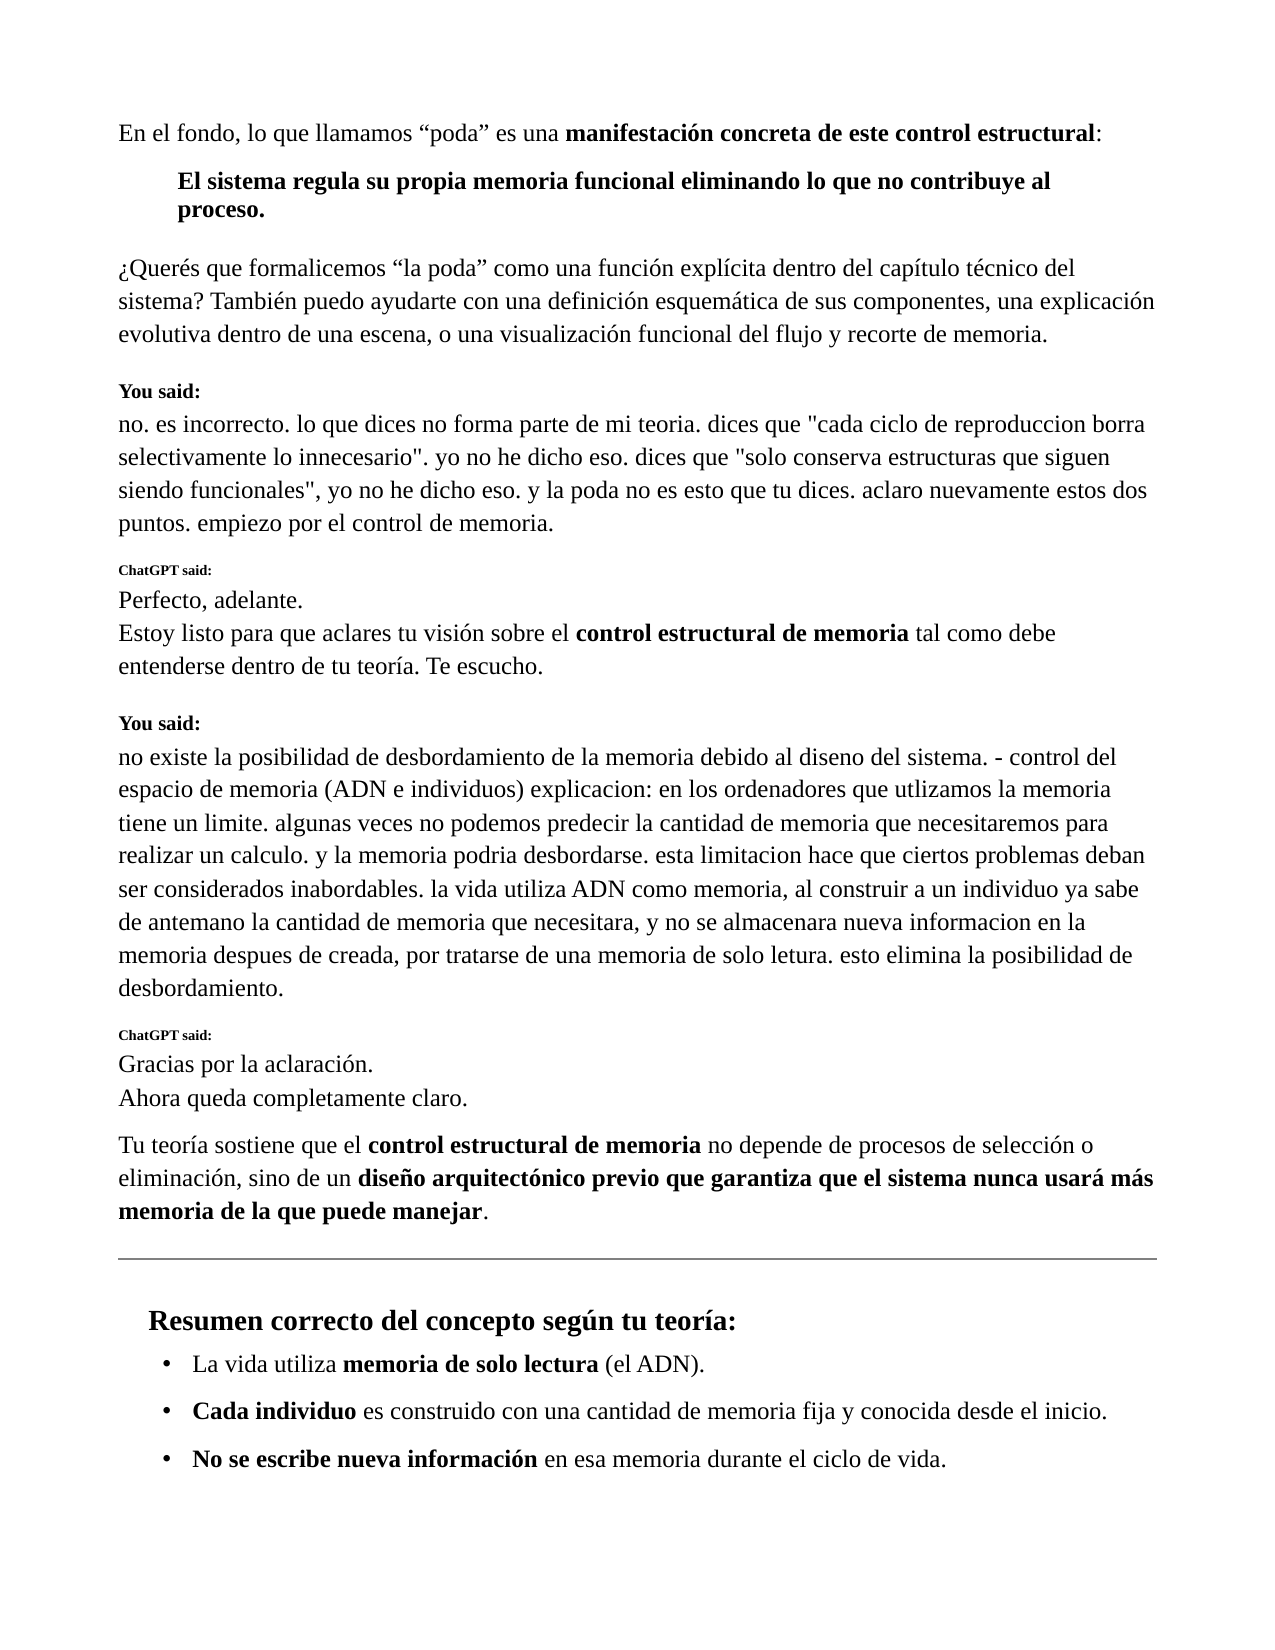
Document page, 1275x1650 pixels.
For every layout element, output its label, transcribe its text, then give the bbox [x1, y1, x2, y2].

text no. es incorrecto. lo que dices no forma parte de mi teoria. dices que "cada ciclo de reproduccion borra selectivamente lo innecesario". yo no he dicho eso. dices que "solo conserva estructuras que siguen siendo funcionales", yo no he dicho eso. y la poda no es esto que tu dices. aclaro nuevamente estos dos puntos. empiezo por el control de memoria. [118, 409, 1157, 537]
text El sistema regula su propia memoria funcional eliminando lo que no contribuye al proceso. [177, 166, 1098, 223]
text ¿Querés que formalicemos “la poda” como una función explícita dentro del capítulo técnico del sistema? También puedo ayudarte con una definición esquemática de sus componentes, una explicación evolutiva dentro de una escena, o una visualización funcional del flujo y recorte de memoria. [118, 253, 1157, 347]
text no existe la posibilidad de desbordamiento de la memoria debido al diseno del sistema. - control del espacio de memoria (ADN e individuos) explicacion: en los ordenadores que utlizamos la memoria tiene un limite. algunas veces no podemos predecir la cantidad de memoria que necesitaremos para realizar un calculo. y la memoria podria desbordarse. esta limitacion hace que ciertos problemas deban ser considerados inabordables. la vida utiliza ADN como memoria, al construir a un individuo ya sabe de antemano la cantidad de memoria que necesitara, y no se almacenara nueva informacion en la memoria despues de creada, por tratarse de una memoria de solo letura. esto elimina la posibilidad de desbordamiento. [118, 742, 1157, 1001]
text Tu teoría sostiene que el control estructural de memoria no depende de procesos de selección o eliminación, sino de un diseño arquitectónico previo que garantiza que el sistema nunca usará más memoria de la que puede manejar. [118, 1130, 1157, 1225]
subtitle ChatGPT said: [118, 562, 1157, 579]
list No se escribe nueva información en esa memoria durante el ciclo de vida. [162, 1444, 1157, 1473]
list La vida utiliza memoria de solo lectura (el ADN). [162, 1349, 1157, 1377]
text Gracias por la aclaración. Ahora queda completamente claro. [118, 1049, 1157, 1111]
subtitle You said: [118, 379, 1157, 403]
subtitle ✅ Resumen correcto del concepto según tu teoría: [118, 1303, 1157, 1336]
subtitle ChatGPT said: [118, 1027, 1157, 1043]
text En el fondo, lo que llamamos “poda” es una manifestación concreta de este control estructural: [118, 118, 1157, 147]
list Cada individuo es construido con una cantidad de memoria fija y conocida desde el inicio. [162, 1396, 1157, 1425]
text Perfecto, adelante. Estoy listo para que aclares tu visión sobre el control estructural de memoria tal como debe entenderse dentro de tu teoría. Te escucho. [118, 585, 1157, 680]
subtitle You said: [118, 711, 1157, 735]
